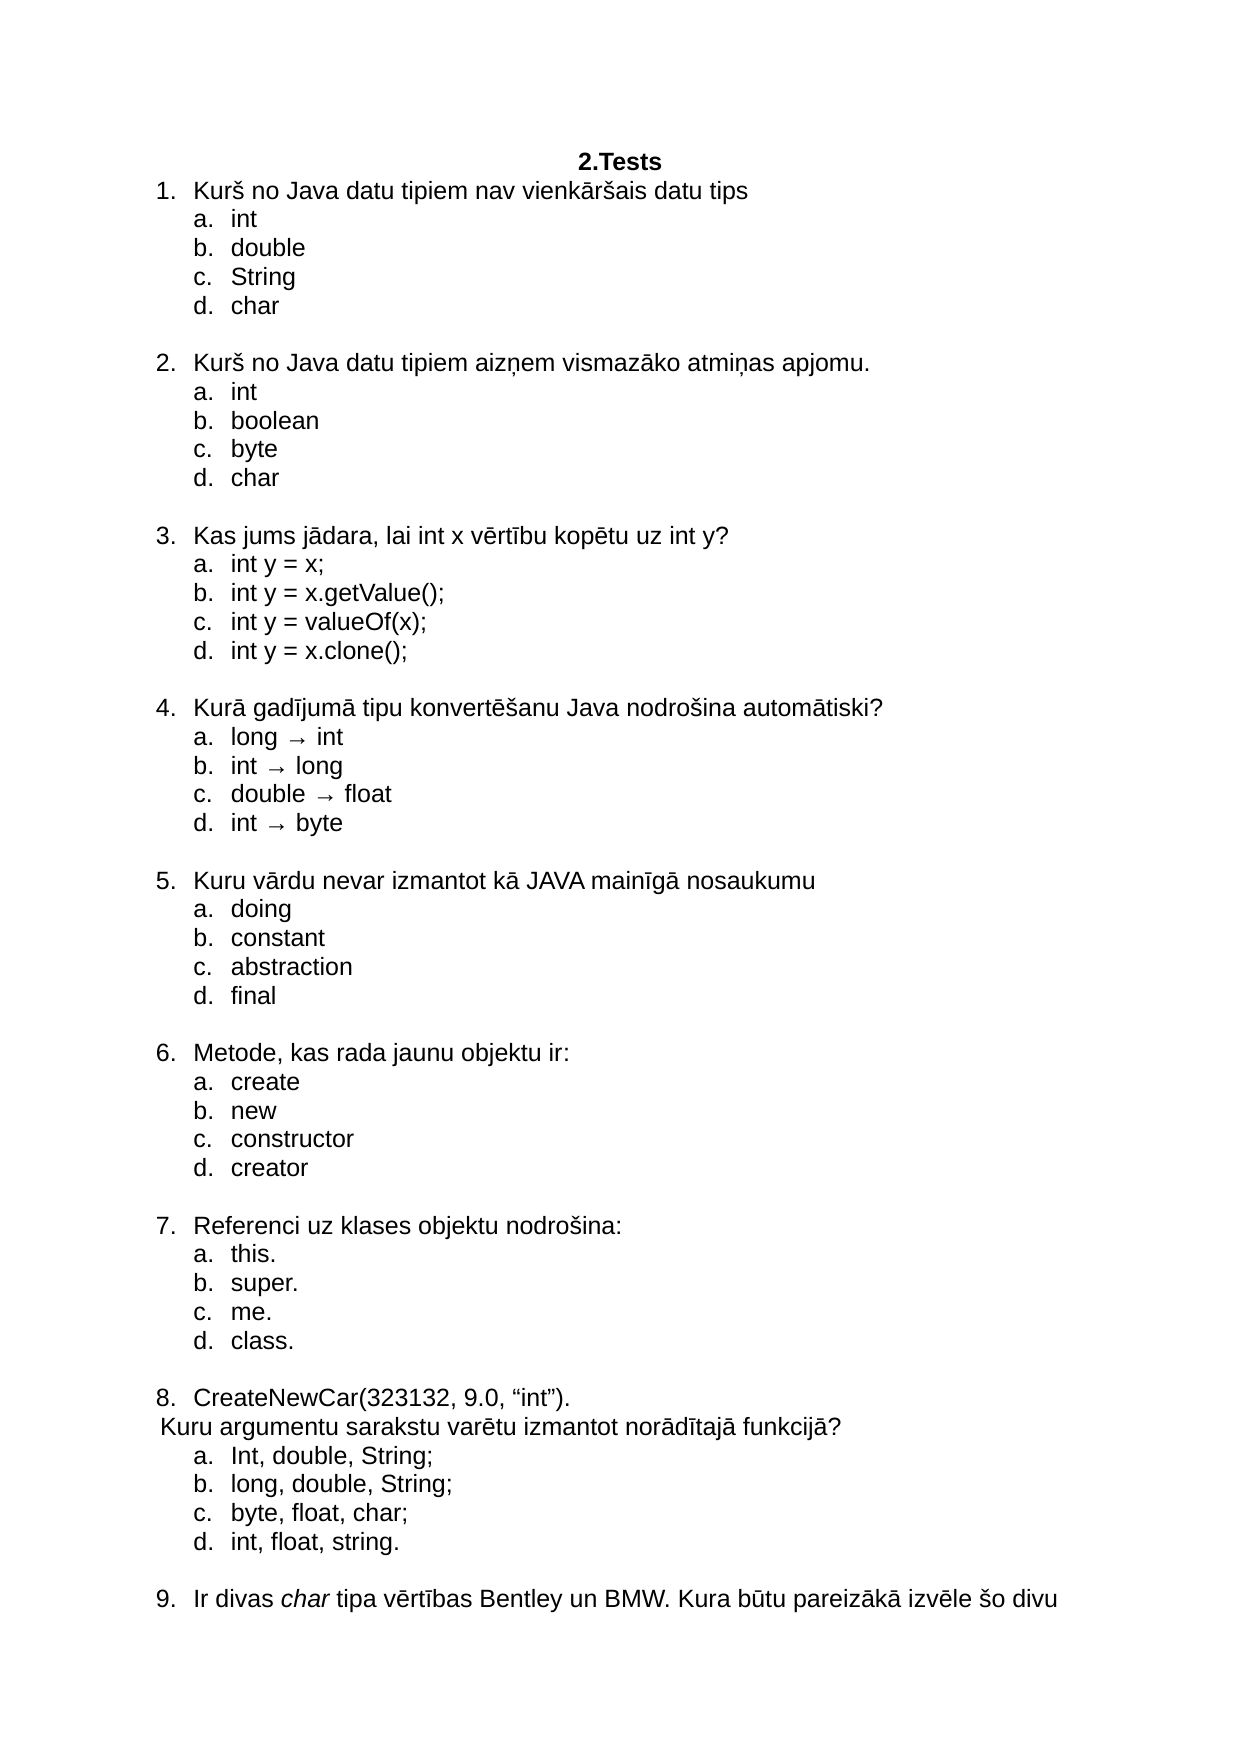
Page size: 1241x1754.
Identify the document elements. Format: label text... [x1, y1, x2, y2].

list byte [193, 434, 1122, 463]
list int y = x; [193, 549, 1122, 578]
list char [193, 463, 1122, 492]
text 2.Tests [118, 147, 1122, 176]
list Ir divas char tipa vērtības Bentley un BMW. Kura būtu pareizākā izvēle šo divu [156, 1584, 1122, 1613]
list int y = valueOf(x); [193, 607, 1122, 636]
list int, float, string. [193, 1527, 1122, 1556]
list long, double, String; [193, 1469, 1122, 1498]
list CreateNewCar(323132, 9.0, “int”). [156, 1383, 1122, 1412]
list Kas jums jādara, lai int x vērtību kopētu uz int y? [156, 521, 1122, 549]
list me. [193, 1297, 1122, 1326]
list int y = x.getValue(); [193, 578, 1122, 607]
list class. [193, 1326, 1122, 1354]
list boolean [193, 406, 1122, 434]
list int [193, 377, 1122, 406]
list double → float [193, 779, 1122, 808]
subtitle int [193, 204, 1122, 233]
list this. [193, 1239, 1122, 1268]
subtitle double [193, 233, 1122, 262]
list Kuru vārdu nevar izmantot kā JAVA mainīgā nosaukumu [156, 866, 1122, 894]
list Metode, kas rada jaunu objektu ir: [156, 1038, 1122, 1067]
list create [193, 1067, 1122, 1096]
list Int, double, String; [193, 1441, 1122, 1469]
subtitle char [193, 291, 1122, 319]
list constant [193, 923, 1122, 952]
list Referenci uz klases objektu nodrošina: [156, 1211, 1122, 1239]
list int → byte [193, 808, 1122, 837]
list constructor [193, 1124, 1122, 1153]
list final [193, 981, 1122, 1009]
list Kurā gadījumā tipu konvertēšanu Java nodrošina automātiski? [156, 693, 1122, 722]
list new [193, 1096, 1122, 1124]
list creator [193, 1153, 1122, 1182]
text Kuru argumentu sarakstu varētu izmantot norādītajā funkcijā? [118, 1412, 1122, 1441]
subtitle String [193, 262, 1122, 291]
list super. [193, 1268, 1122, 1297]
subtitle Kurš no Java datu tipiem nav vienkāršais datu tips [156, 176, 1122, 204]
list byte, float, char; [193, 1498, 1122, 1527]
list abstraction [193, 952, 1122, 981]
list long → int [193, 722, 1122, 751]
list int → long [193, 751, 1122, 779]
list doing [193, 894, 1122, 923]
list Kurš no Java datu tipiem aizņem vismazāko atmiņas apjomu. [156, 348, 1122, 377]
list int y = x.clone(); [193, 636, 1122, 664]
